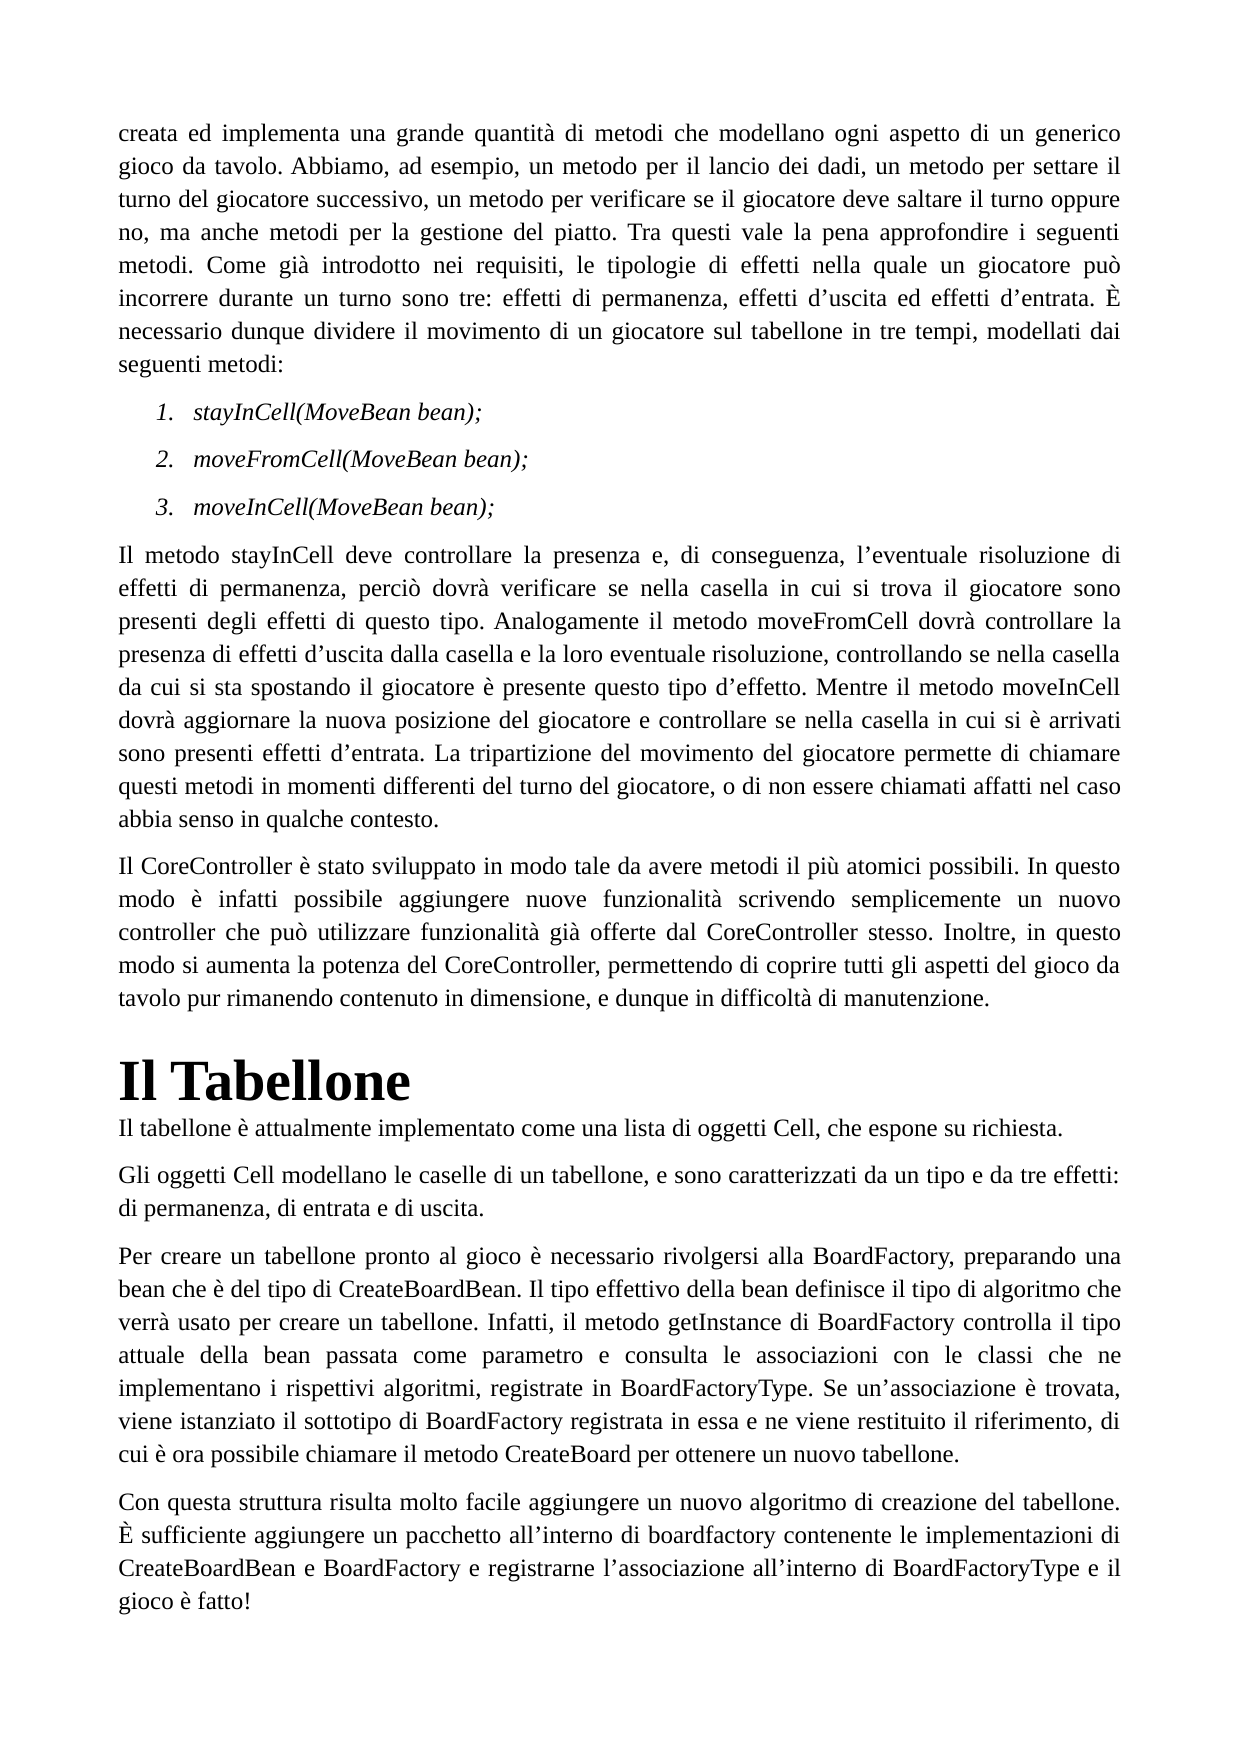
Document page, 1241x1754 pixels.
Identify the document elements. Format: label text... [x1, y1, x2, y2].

text creata ed implementa una grande quantità di metodi che modellano ogni aspetto di un generico gioco da tavolo. Abbiamo, ad esempio, un metodo per il lancio dei dadi, un metodo per settare il turno del giocatore successivo, un metodo per verificare se il giocatore deve saltare il turno oppure no, ma anche metodi per la gestione del piatto. Tra questi vale la pena approfondire i seguenti metodi. Come già introdotto nei requisiti, le tipologie di effetti nella quale un giocatore può incorrere durante un turno sono tre: effetti di permanenza, effetti d’uscita ed effetti d’entrata. È necessario dunque dividere il movimento di un giocatore sul tabellone in tre tempi, modellati dai seguenti metodi: [118, 118, 1122, 378]
text Il metodo stayInCell deve controllare la presenza e, di conseguenza, l’eventuale risoluzione di effetti di permanenza, perciò dovrà verificare se nella casella in cui si trova il giocatore sono presenti degli effetti di questo tipo. Analogamente il metodo moveFromCell dovrà controllare la presenza di effetti d’uscita dalla casella e la loro eventuale risoluzione, controllando se nella casella da cui si sta spostando il giocatore è presente questo tipo d’effetto. Mentre il metodo moveInCell dovrà aggiornare la nuova posizione del giocatore e controllare se nella casella in cui si è arrivati sono presenti effetti d’entrata. La tripartizione del movimento del giocatore permette di chiamare questi metodi in momenti differenti del turno del giocatore, o di non essere chiamati affatti nel caso abbia senso in qualche contesto. [118, 540, 1122, 833]
text Per creare un tabellone pronto al gioco è necessario rivolgersi alla BoardFactory, preparando una bean che è del tipo di CreateBoardBean. Il tipo effettivo della bean definisce il tipo di algoritmo che verrà usato per creare un tabellone. Infatti, il metodo getInstance di BoardFactory controlla il tipo attuale della bean passata come parametro e consulta le associazioni con le classi che ne implementano i rispettivi algoritmi, registrate in BoardFactoryType. Se un’associazione è trovata, viene istanziato il sottotipo di BoardFactory registrata in essa e ne viene restituito il riferimento, di cui è ora possibile chiamare il metodo CreateBoard per ottenere un nuovo tabellone. [118, 1241, 1122, 1468]
list stayInCell(MoveBean bean); [156, 397, 1122, 426]
text Il CoreController è stato sviluppato in modo tale da avere metodi il più atomici possibili. In questo modo è infatti possibile aggiungere nuove funzionalità scrivendo semplicemente un nuovo controller che può utilizzare funzionalità già offerte dal CoreController stesso. Inoltre, in questo modo si aumenta la potenza del CoreController, permettendo di coprire tutti gli aspetti del gioco da tavolo pur rimanendo contenuto in dimensione, e dunque in difficoltà di manutenzione. [118, 851, 1122, 1012]
text Il tabellone è attualmente implementato come una lista di oggetti Cell, che espone su richiesta. [118, 1113, 1122, 1142]
text Gli oggetti Cell modellano le caselle di un tabellone, e sono caratterizzati da un tipo e da tre effetti: di permanenza, di entrata e di uscita. [118, 1160, 1122, 1222]
text Con questa struttura risulta molto facile aggiungere un nuovo algoritmo di creazione del tabellone. È sufficiente aggiungere un pacchetto all’interno di boardfactory contenente le implementazioni di CreateBoardBean e BoardFactory e registrarne l’associazione all’interno di BoardFactoryType e il gioco è fatto! [118, 1487, 1122, 1614]
list moveInCell(MoveBean bean); [156, 492, 1122, 521]
list moveFromCell(MoveBean bean); [156, 444, 1122, 473]
subtitle Il Tabellone [118, 1046, 1122, 1113]
